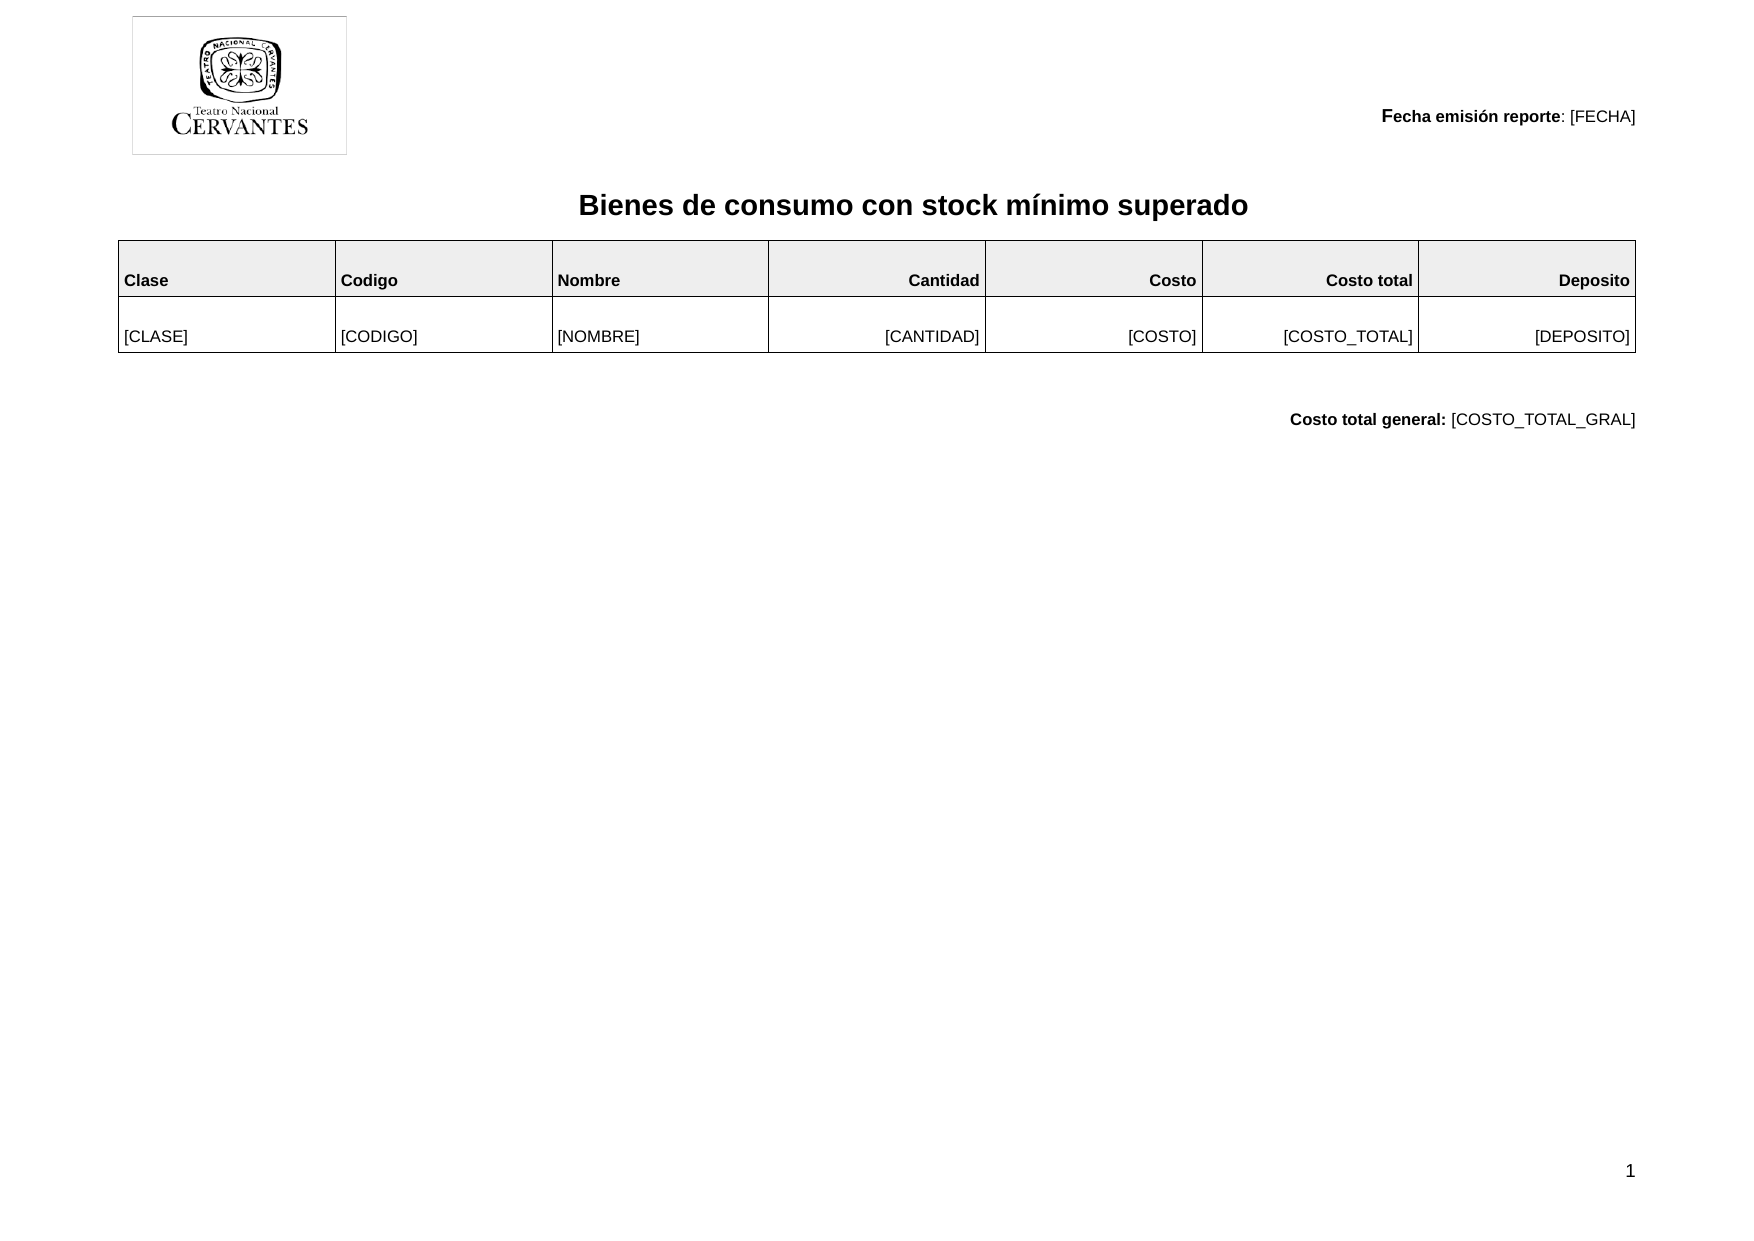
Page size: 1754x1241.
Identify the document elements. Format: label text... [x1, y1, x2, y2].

table_header Codigo [336, 241, 552, 296]
picture [132, 16, 347, 155]
text Bienes de consumo con stock mínimo superado [118, 188, 1635, 221]
table_cell [NOMBRE] [553, 297, 768, 352]
table_cell [CODIGO] [336, 297, 552, 352]
table_header Deposito [1419, 241, 1635, 296]
table_header Cantidad [769, 241, 985, 296]
table_header Costo [986, 241, 1202, 296]
table_cell [COSTO_TOTAL] [1203, 297, 1418, 352]
table_header Nombre [553, 241, 768, 296]
table_cell [COSTO] [986, 297, 1202, 352]
text Costo total general: [COSTO_TOTAL_GRAL] [118, 409, 1635, 429]
table_cell [DEPOSITO] [1419, 297, 1635, 352]
table_cell [CLASE] [119, 297, 335, 352]
table_cell [CANTIDAD] [769, 297, 985, 352]
table_header Clase [119, 241, 335, 296]
table_header Costo total [1203, 241, 1418, 296]
